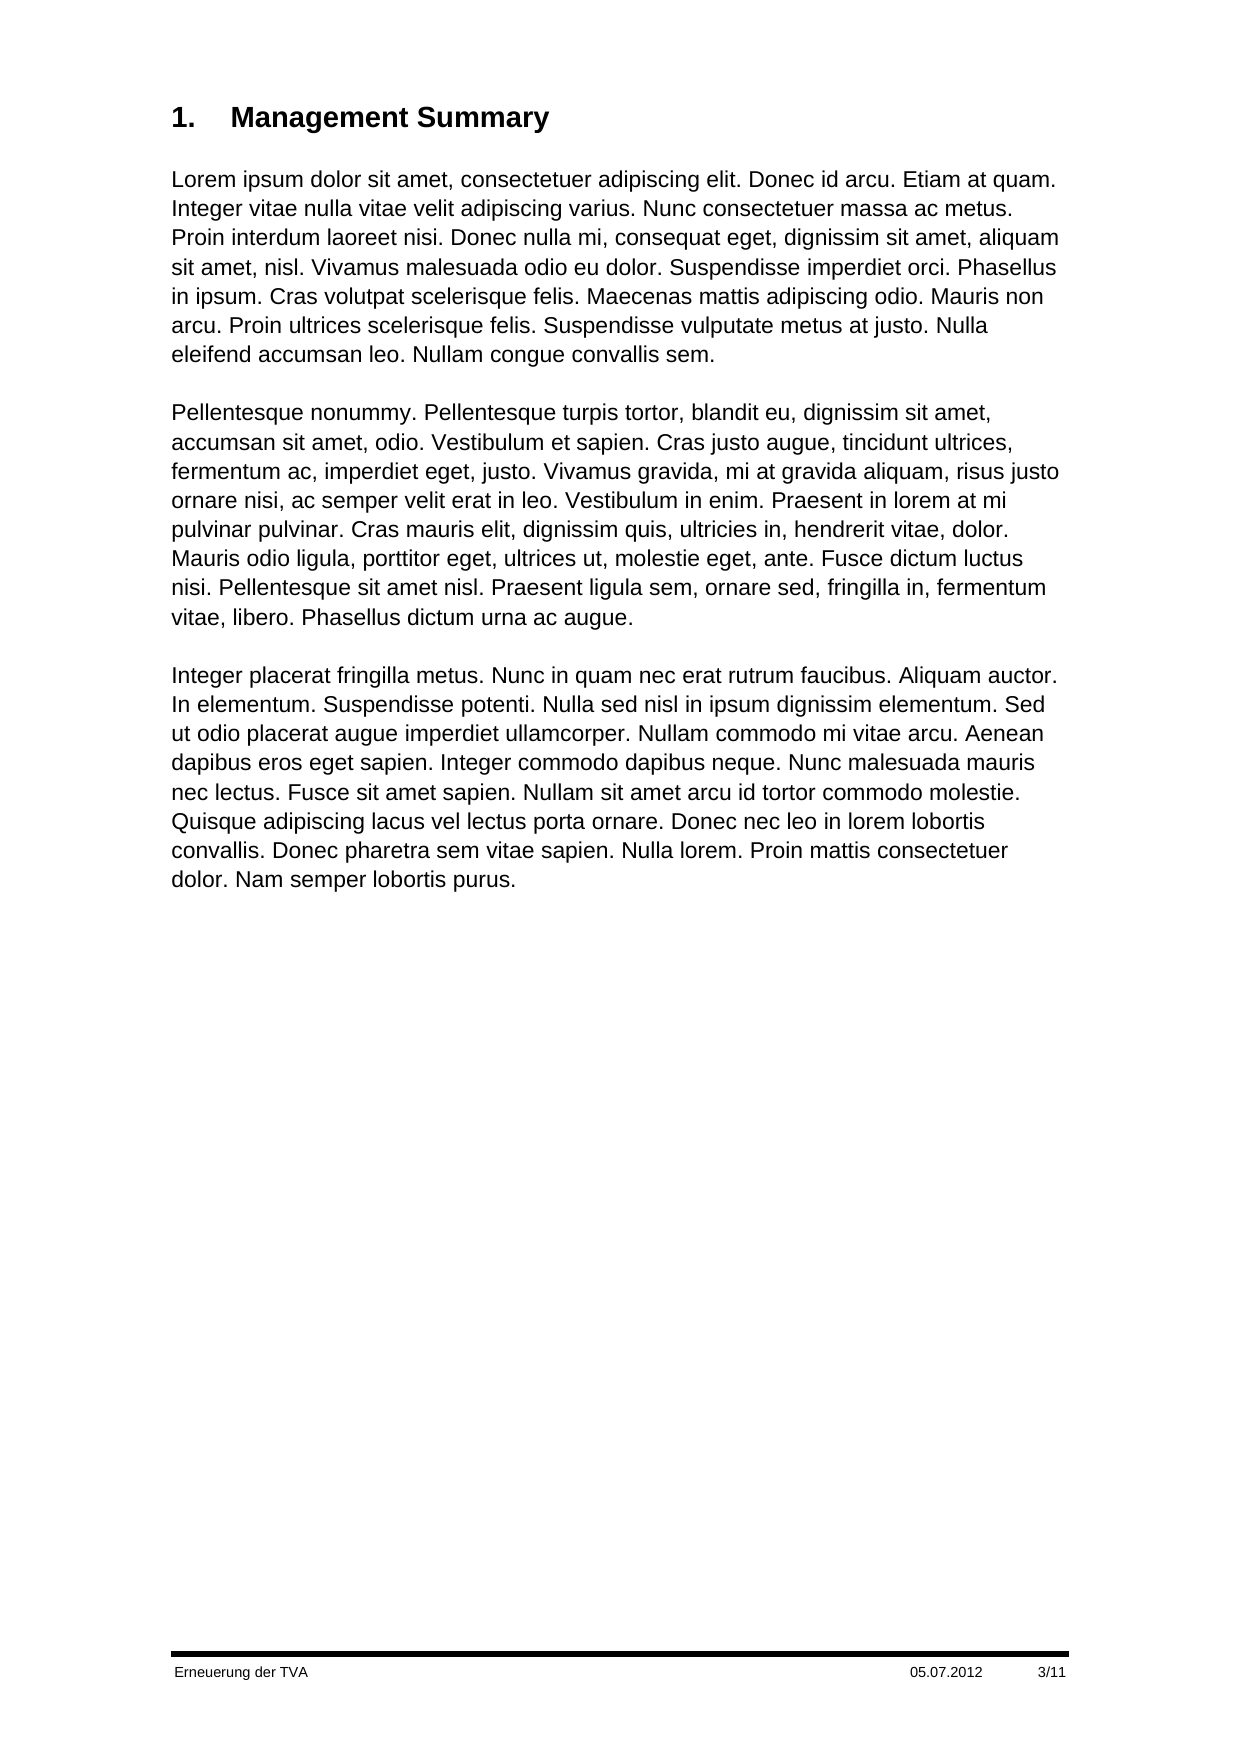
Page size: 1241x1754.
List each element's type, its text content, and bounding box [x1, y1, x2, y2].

subtitle Management Summary [171, 100, 1069, 134]
text Lorem ipsum dolor sit amet, consectetuer adipiscing elit. Donec id arcu. Etiam at quam. Integer vitae nulla vitae velit adipiscing varius. Nunc consectetuer massa ac metus. Proin interdum laoreet nisi. Donec nulla mi, consequat eget, dignissim sit amet, aliquam sit amet, nisl. Vivamus malesuada odio eu dolor. Suspendisse imperdiet orci. Phasellus in ipsum. Cras volutpat scelerisque felis. Maecenas mattis adipiscing odio. Mauris non arcu. Proin ultrices scelerisque felis. Suspendisse vulputate metus at justo. Nulla eleifend accumsan leo. Nullam congue convallis sem. [171, 163, 1069, 367]
text Pellentesque nonummy. Pellentesque turpis tortor, blandit eu, dignissim sit amet, accumsan sit amet, odio. Vestibulum et sapien. Cras justo augue, tincidunt ultrices, fermentum ac, imperdiet eget, justo. Vivamus gravida, mi at gravida aliquam, risus justo ornare nisi, ac semper velit erat in leo. Vestibulum in enim. Praesent in lorem at mi pulvinar pulvinar. Cras mauris elit, dignissim quis, ultricies in, hendrerit vitae, dolor. Mauris odio ligula, porttitor eget, ultrices ut, molestie eget, ante. Fusce dictum luctus nisi. Pellentesque sit amet nisl. Praesent ligula sem, ornare sed, fringilla in, fermentum vitae, libero. Phasellus dictum urna ac augue. [171, 396, 1069, 630]
text Integer placerat fringilla metus. Nunc in quam nec erat rutrum faucibus. Aliquam auctor. In elementum. Suspendisse potenti. Nulla sed nisl in ipsum dignissim elementum. Sed ut odio placerat augue imperdiet ullamcorper. Nullam commodo mi vitae arcu. Aenean dapibus eros eget sapien. Integer commodo dapibus neque. Nunc malesuada mauris nec lectus. Fusce sit amet sapien. Nullam sit amet arcu id tortor commodo molestie. Quisque adipiscing lacus vel lectus porta ornare. Donec nec leo in lorem lobortis convallis. Donec pharetra sem vitae sapien. Nulla lorem. Proin mattis consectetuer dolor. Nam semper lobortis purus. [171, 659, 1069, 892]
